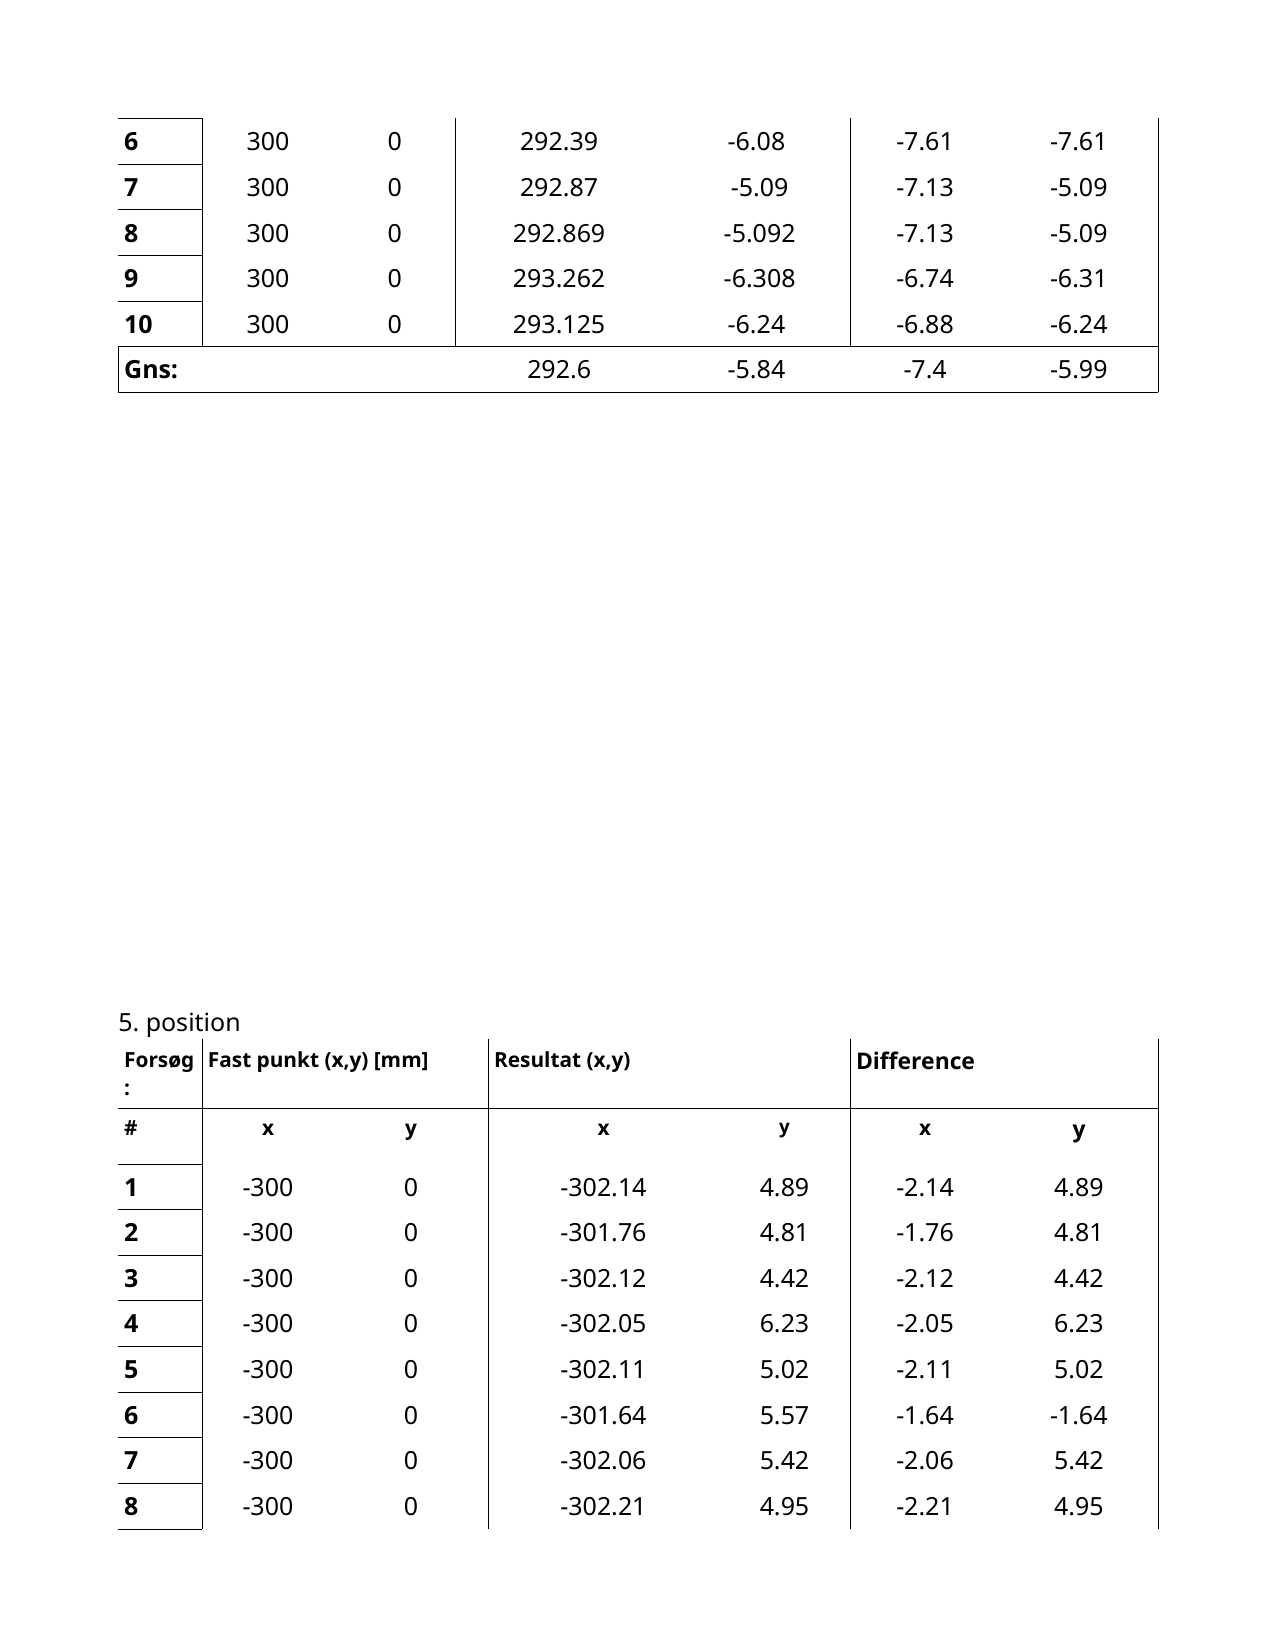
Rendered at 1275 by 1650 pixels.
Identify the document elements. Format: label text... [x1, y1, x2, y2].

table_cell 293.262 [456, 255, 662, 301]
table_cell -5.09 [1000, 164, 1158, 209]
table_cell 0 [334, 1300, 488, 1346]
table_cell -2.06 [851, 1437, 1000, 1483]
table_cell 8 [118, 1484, 202, 1528]
table_cell 4.42 [1000, 1255, 1158, 1300]
table_cell 5.02 [1000, 1346, 1158, 1392]
table_cell 300 [203, 255, 333, 301]
table_cell 6.23 [1000, 1300, 1158, 1346]
table_cell 0 [334, 164, 455, 209]
table_cell -302.11 [489, 1346, 718, 1392]
table_cell 300 [203, 209, 333, 255]
table_cell Gns: [119, 347, 202, 392]
table_cell [334, 347, 455, 392]
table_cell 0 [334, 209, 455, 255]
table_cell 0 [334, 255, 455, 301]
table_cell 300 [203, 118, 333, 164]
table_cell 292.6 [455, 347, 662, 392]
table_header Difference [851, 1039, 1158, 1107]
table_cell -7.61 [851, 118, 1000, 164]
table_cell -5.99 [1000, 347, 1158, 392]
table_cell 293.125 [456, 301, 662, 346]
table_cell -1.76 [851, 1209, 1000, 1255]
table_cell 6.23 [719, 1300, 850, 1346]
table_cell 0 [334, 1346, 488, 1392]
table_cell 0 [334, 1255, 488, 1300]
table_cell -2.11 [851, 1346, 1000, 1392]
table_cell # [118, 1109, 202, 1163]
table_cell -302.05 [489, 1300, 718, 1346]
table_cell 2 [118, 1210, 202, 1255]
table_cell 4.81 [1000, 1209, 1158, 1255]
table_cell -6.24 [1000, 301, 1158, 346]
table_cell 5 [118, 1347, 202, 1392]
table_cell 4.95 [1000, 1483, 1158, 1528]
table_cell 3 [118, 1256, 202, 1300]
table_cell -6.308 [663, 255, 850, 301]
table_cell -1.64 [1000, 1392, 1158, 1437]
table_cell 0 [334, 1164, 488, 1209]
table_cell 10 [118, 302, 202, 346]
table_cell -302.21 [489, 1483, 718, 1528]
table_cell 0 [334, 1209, 488, 1255]
table_cell -6.88 [851, 301, 1000, 346]
table_cell 5.42 [719, 1437, 850, 1483]
table_cell 300 [203, 164, 333, 209]
table_cell y [719, 1109, 850, 1163]
table_cell -6.08 [663, 118, 850, 164]
table_cell 0 [334, 1437, 488, 1483]
table_cell 7 [118, 165, 202, 209]
table_cell -301.64 [489, 1392, 718, 1437]
table_cell -2.21 [851, 1483, 1000, 1528]
table_cell -5.092 [663, 209, 850, 255]
table_cell 4.42 [719, 1255, 850, 1300]
table_cell -7.13 [851, 164, 1000, 209]
table_cell 5.02 [719, 1346, 850, 1392]
table_cell -7.61 [1000, 118, 1158, 164]
table_cell -300 [203, 1255, 333, 1300]
table_cell -300 [203, 1437, 333, 1483]
table_cell x [851, 1109, 1000, 1163]
table_cell 300 [203, 301, 333, 346]
table_header Fast punkt (x,y) [mm] [203, 1039, 488, 1107]
table_cell -302.12 [489, 1255, 718, 1300]
table_cell 6 [118, 1393, 202, 1437]
table_cell x [489, 1109, 718, 1163]
table_cell 0 [334, 118, 455, 164]
table_cell -302.14 [489, 1164, 718, 1209]
table_cell -5.09 [1000, 209, 1158, 255]
table_cell 5.42 [1000, 1437, 1158, 1483]
table_cell 9 [118, 256, 202, 301]
table_cell -300 [203, 1483, 333, 1528]
table_cell 7 [118, 1438, 202, 1483]
table_header Forsøg: [118, 1039, 202, 1107]
text 5. position [118, 1005, 1157, 1039]
table_cell x [203, 1109, 333, 1163]
table_cell 4 [118, 1301, 202, 1346]
table_cell -300 [203, 1164, 333, 1209]
table_cell 0 [334, 1483, 488, 1528]
table_cell -2.12 [851, 1255, 1000, 1300]
table_cell -7.4 [850, 347, 1000, 392]
table_cell -5.09 [663, 164, 850, 209]
table_cell 292.87 [456, 164, 662, 209]
table_cell y [1000, 1109, 1158, 1163]
table_cell -6.24 [663, 301, 850, 346]
table_cell -1.64 [851, 1392, 1000, 1437]
table_cell -6.31 [1000, 255, 1158, 301]
table_cell -300 [203, 1346, 333, 1392]
table_cell 0 [334, 301, 455, 346]
table_cell -2.05 [851, 1300, 1000, 1346]
table_cell 4.89 [1000, 1164, 1158, 1209]
table_header Resultat (x,y) [489, 1039, 850, 1107]
table_cell 5.57 [719, 1392, 850, 1437]
table_cell 292.869 [456, 209, 662, 255]
table_cell 292.39 [456, 118, 662, 164]
table_cell -300 [203, 1300, 333, 1346]
table_cell -300 [203, 1392, 333, 1437]
table_cell [202, 347, 333, 392]
table_cell 4.89 [719, 1164, 850, 1209]
table_cell 4.95 [719, 1483, 850, 1528]
table_cell 6 [118, 119, 202, 164]
table_cell 0 [334, 1392, 488, 1437]
table_cell 8 [118, 210, 202, 255]
table_cell -302.06 [489, 1437, 718, 1483]
table_cell -300 [203, 1209, 333, 1255]
table_cell -7.13 [851, 209, 1000, 255]
table_cell 1 [118, 1165, 202, 1209]
table_cell -6.74 [851, 255, 1000, 301]
table_cell -2.14 [851, 1164, 1000, 1209]
table_cell -301.76 [489, 1209, 718, 1255]
table_cell y [334, 1109, 488, 1163]
table_cell -5.84 [663, 347, 850, 392]
table_cell 4.81 [719, 1209, 850, 1255]
